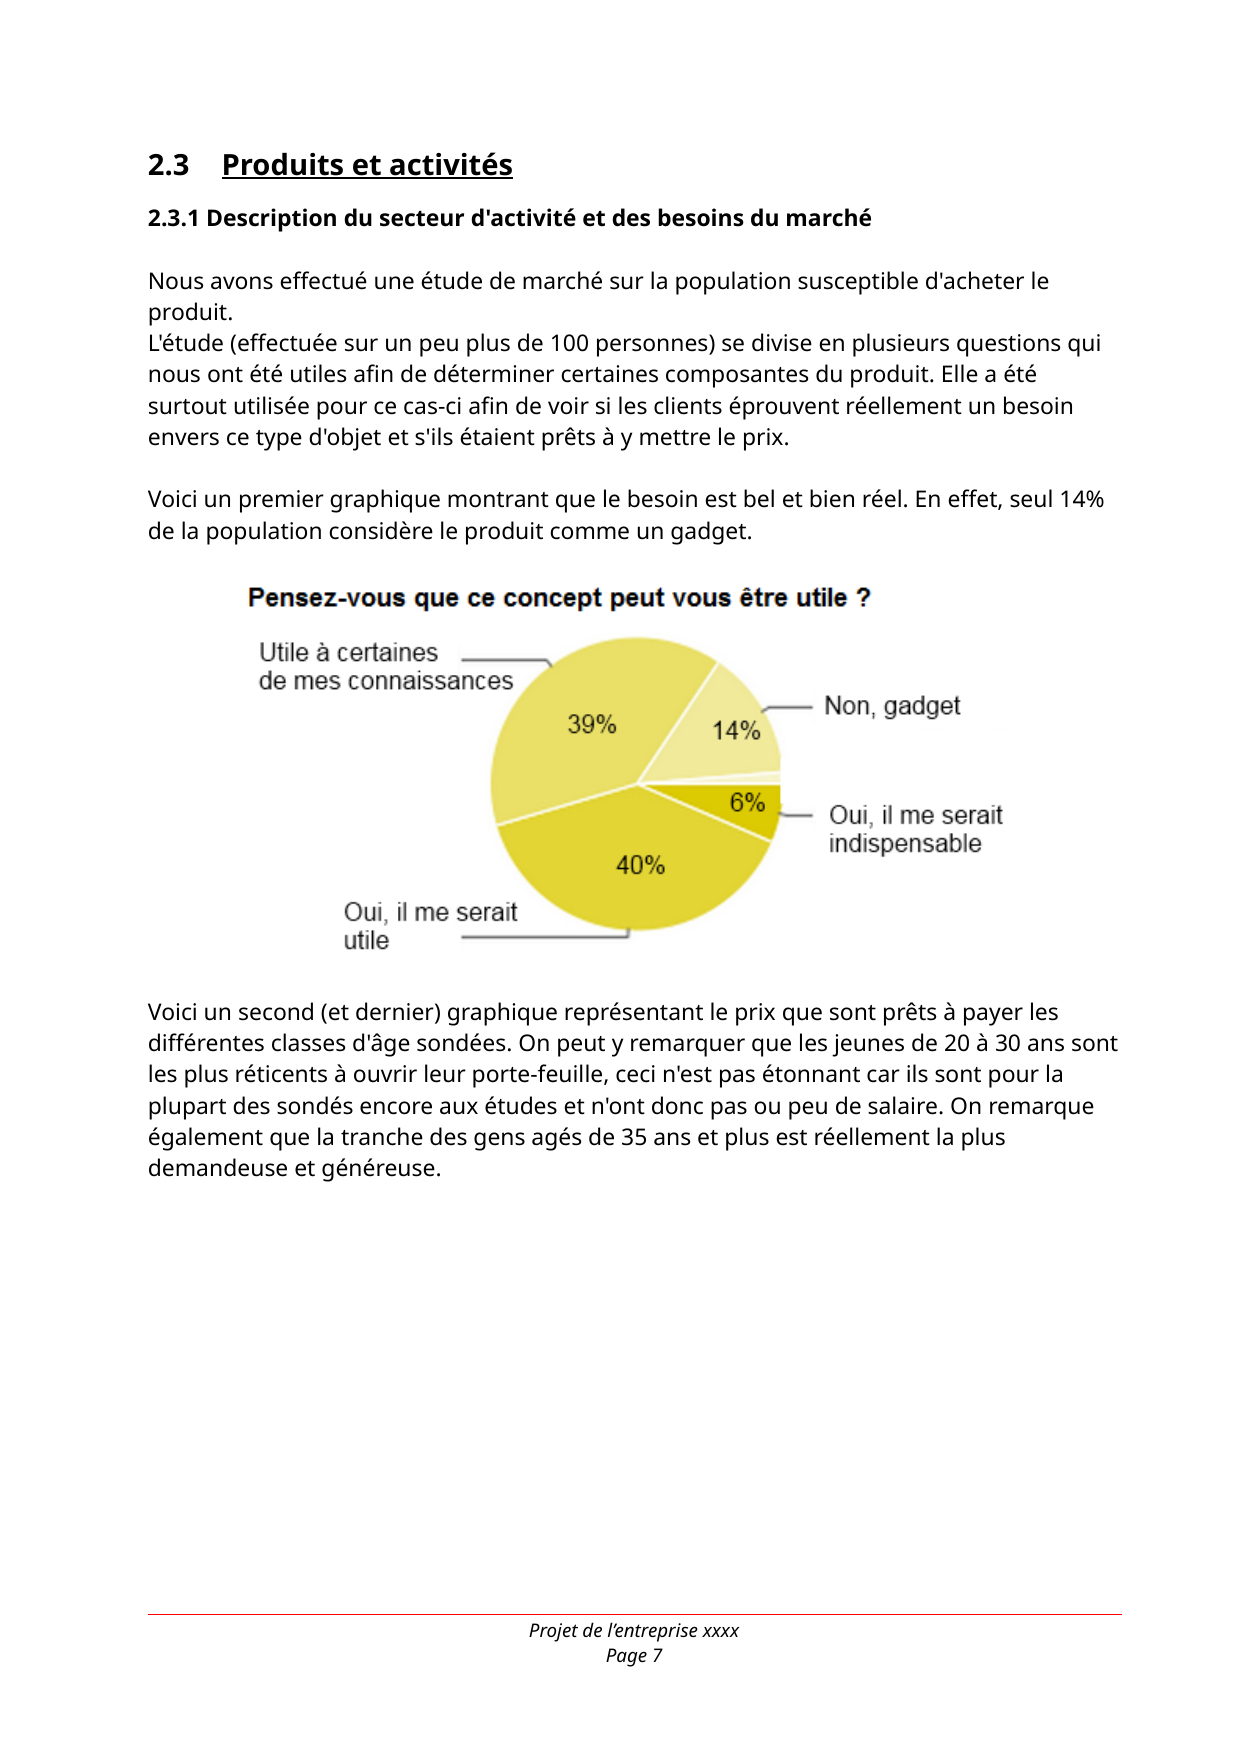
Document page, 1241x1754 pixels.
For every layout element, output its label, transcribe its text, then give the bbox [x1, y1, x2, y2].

text L'étude (effectuée sur un peu plus de 100 personnes) se divise en plusieurs questions qui nous ont été utiles afin de déterminer certaines composantes du produit. Elle a été surtout utilisée pour ce cas-ci afin de voir si les clients éprouvent réellement un besoin envers ce type d'objet et s'ils étaient prêts à y mettre le prix. [148, 327, 1122, 452]
text Voici un second (et dernier) graphique représentant le prix que sont prêts à payer les différentes classes d'âge sondées. On peut y remarquer que les jeunes de 20 à 30 ans sont les plus réticents à ouvrir leur porte-feuille, ceci n'est pas étonnant car ils sont pour la plupart des sondés encore aux études et n'ont donc pas ou peu de salaire. On remarque également que la tranche des gens agés de 35 ans et plus est réellement la plus demandeuse et généreuse. [148, 996, 1122, 1183]
text 2.3.1 Description du secteur d'activité et des besoins du marché [148, 202, 1122, 233]
picture [242, 577, 1028, 965]
subtitle 2.3 Produits et activités [148, 144, 1122, 183]
text Nous avons effectué une étude de marché sur la population susceptible d'acheter le produit. [148, 265, 1122, 327]
text Voici un premier graphique montrant que le besoin est bel et bien réel. En effet, seul 14% de la population considère le produit comme un gadget. [148, 483, 1122, 546]
